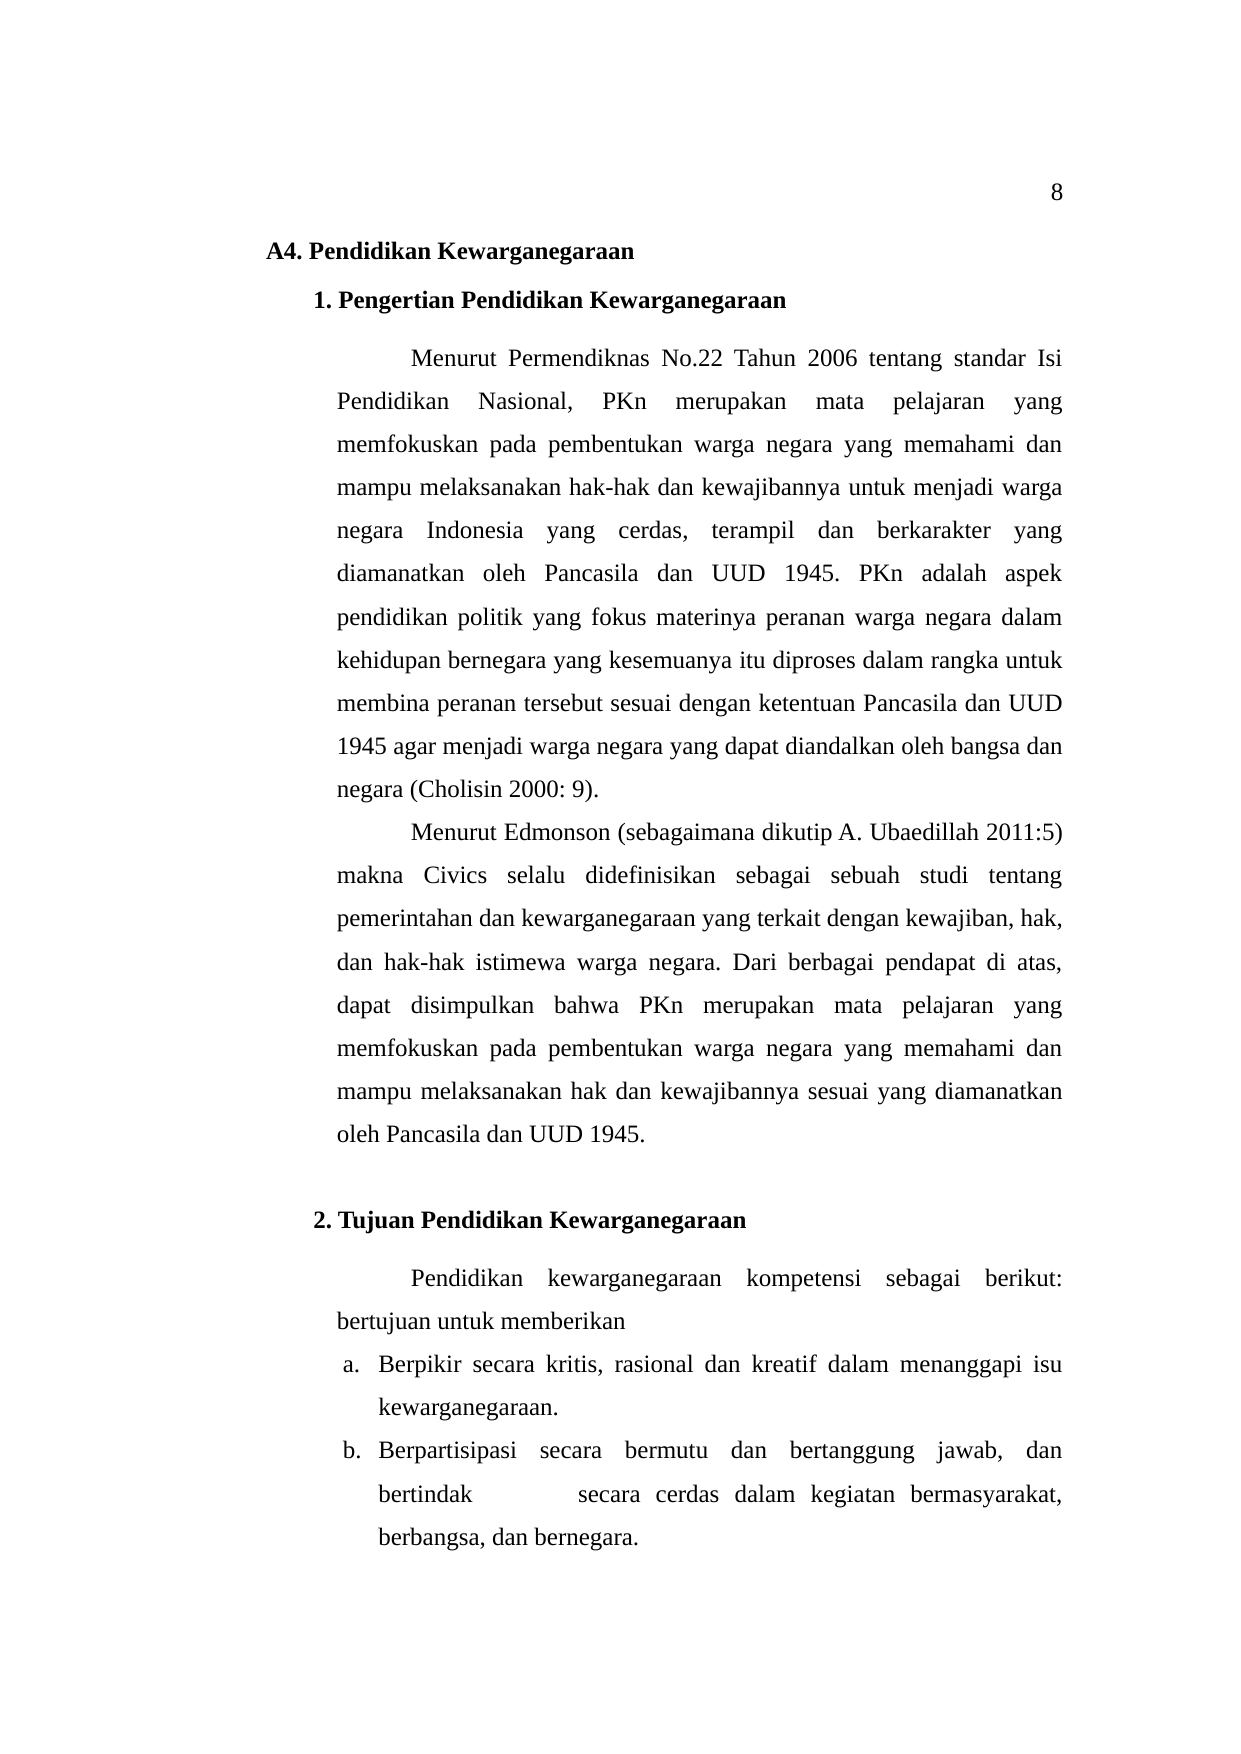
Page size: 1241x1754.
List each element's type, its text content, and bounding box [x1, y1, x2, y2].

list Berpartisipasi secara bermutu dan bertanggung jawab, dan bertindak secara cerdas dalam kegiatan bermasyarakat, berbangsa, dan bernegara. [343, 1436, 1063, 1551]
text Menurut Edmonson (sebagaimana dikutip A. Ubaedillah 2011:5) makna Civics selalu didefinisikan sebagai sebuah studi tentang pemerintahan dan kewarganegaraan yang terkait dengan kewajiban, hak, dan hak-hak istimewa warga negara. Dari berbagai pendapat di atas, dapat disimpulkan bahwa PKn merupakan mata pelajaran yang memfokuskan pada pembentukan warga negara yang memahami dan mampu melaksanakan hak dan kewajibannya sesuai yang diamanatkan oleh Pancasila dan UUD 1945. [337, 817, 1063, 1148]
text 1. Pengertian Pendidikan Kewarganegaraan [313, 285, 1063, 314]
text A4. Pendidikan Kewarganegaraan [266, 236, 1063, 265]
text 2. Tujuan Pendidikan Kewarganegaraan [313, 1205, 1063, 1234]
list Berpikir secara kritis, rasional dan kreatif dalam menanggapi isu kewarganegaraan. [343, 1349, 1063, 1421]
text Menurut Permendiknas No.22 Tahun 2006 tentang standar Isi Pendidikan Nasional, PKn merupakan mata pelajaran yang memfokuskan pada pembentukan warga negara yang memahami dan mampu melaksanakan hak-hak dan kewajibannya untuk menjadi warga negara Indonesia yang cerdas, terampil dan berkarakter yang diamanatkan oleh Pancasila dan UUD 1945. PKn adalah aspek pendidikan politik yang fokus materinya peranan warga negara dalam kehidupan bernegara yang kesemuanya itu diproses dalam rangka untuk membina peranan tersebut sesuai dengan ketentuan Pancasila dan UUD 1945 agar menjadi warga negara yang dapat diandalkan oleh bangsa dan negara (Cholisin 2000: 9). [337, 343, 1063, 803]
text Pendidikan kewarganegaraan kompetensi sebagai berikut: bertujuan untuk memberikan [337, 1263, 1063, 1335]
